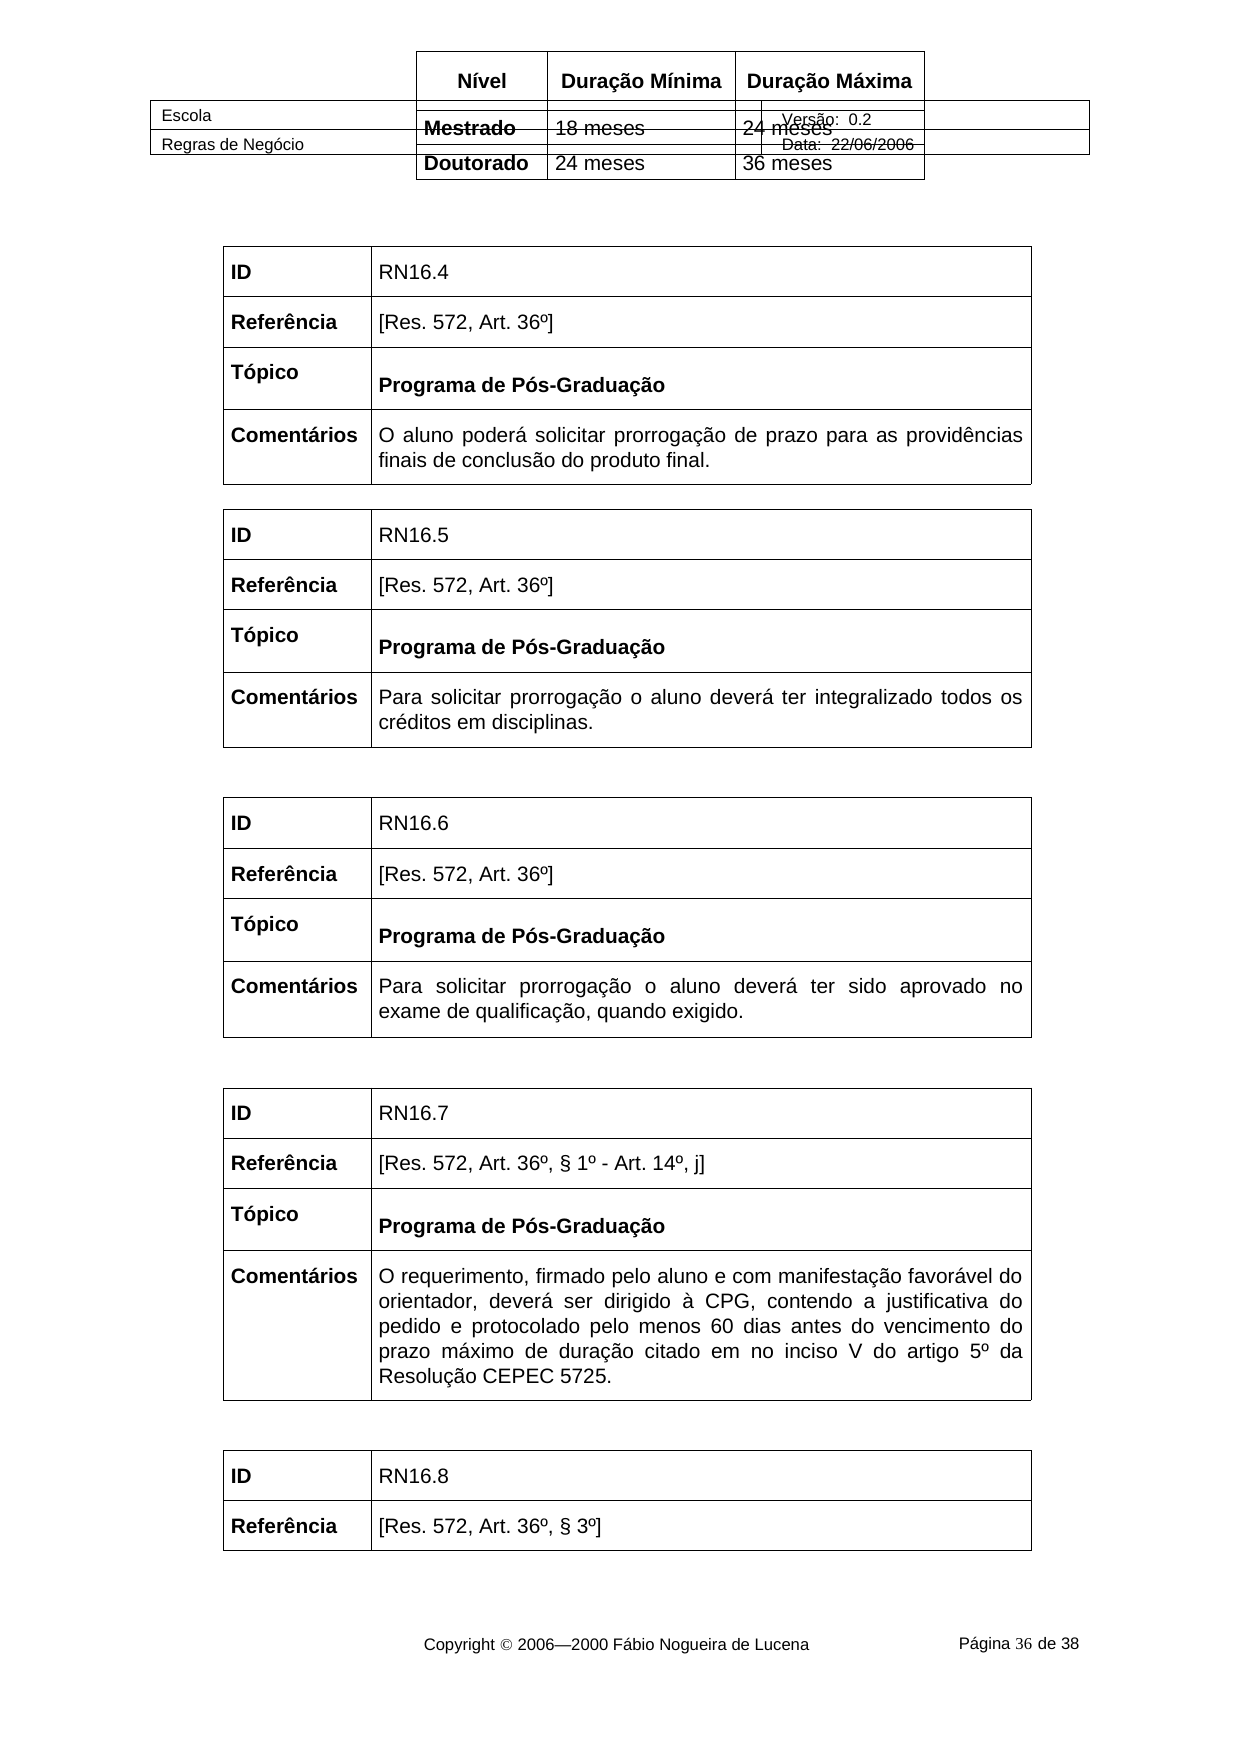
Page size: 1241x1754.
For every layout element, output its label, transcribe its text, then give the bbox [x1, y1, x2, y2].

table_cell Para solicitar prorrogação o aluno deverá ter integralizado todos os créditos em disciplinas. [372, 673, 1031, 747]
table_cell [Res. 572, Art. 36º] [372, 297, 1031, 347]
table_cell [Res. 572, Art. 36º, § 3º] [372, 1501, 1031, 1550]
table_header RN16.8 [372, 1451, 1031, 1500]
table_cell Referência [224, 849, 371, 898]
table_header RN16.5 [372, 510, 1031, 559]
table_cell 24 meses [548, 145, 735, 179]
table_header RN16.7 [372, 1089, 1031, 1138]
table_cell Programa de Pós-Graduação [372, 1189, 1031, 1250]
table_header ID [224, 247, 371, 296]
table_cell Mestrado [417, 111, 547, 144]
table_header ID [224, 1451, 371, 1500]
table_cell Programa de Pós-Graduação [372, 610, 1031, 672]
table_cell [Res. 572, Art. 36º] [372, 849, 1031, 898]
table_header ID [224, 1089, 371, 1138]
table_cell Para solicitar prorrogação o aluno deverá ter sido aprovado no exame de qualificação, quando exigido. [372, 962, 1031, 1037]
table_cell [Res. 572, Art. 36º] [372, 560, 1031, 609]
table_cell 24 meses [736, 111, 924, 144]
table_cell Comentários [224, 1251, 371, 1400]
table_header Duração Mínima [548, 52, 735, 110]
table_cell Tópico [224, 348, 371, 409]
table_cell 18 meses [548, 111, 735, 144]
table_cell 36 meses [736, 145, 924, 179]
table_header RN16.6 [372, 798, 1031, 848]
table_cell O requerimento, firmado pelo aluno e com manifestação favorável do orientador, deverá ser dirigido à CPG, contendo a justificativa do pedido e protocolado pelo menos 60 dias antes do vencimento do prazo máximo de duração citado em no inciso V do artigo 5º da Resolução CEPEC 57213. [372, 1251, 1031, 1400]
table_cell Tópico [224, 899, 371, 961]
table_cell Comentários [224, 962, 371, 1037]
table_cell O aluno poderá solicitar prorrogação de prazo para as providências finais de conclusão do produto final. [372, 410, 1031, 484]
table_cell Referência [224, 560, 371, 609]
table_cell Doutorado [417, 145, 547, 179]
table_cell Tópico [224, 610, 371, 672]
table_header ID [224, 510, 371, 559]
table_cell Programa de Pós-Graduação [372, 899, 1031, 961]
table_cell Programa de Pós-Graduação [372, 348, 1031, 409]
table_cell Comentários [224, 410, 371, 484]
table_header ID [224, 798, 371, 848]
table_cell [Res. 572, Art. 36º, § 1º - Art. 14º, j] [372, 1139, 1031, 1188]
table_cell Tópico [224, 1189, 371, 1250]
table_cell Comentários [224, 673, 371, 747]
table_cell Referência [224, 297, 371, 347]
table_cell Referência [224, 1501, 371, 1550]
table_header Nível [417, 52, 547, 110]
table_header Duração Máxima [736, 52, 924, 110]
table_header RN16.4 [372, 247, 1031, 296]
table_cell Referência [224, 1139, 371, 1188]
